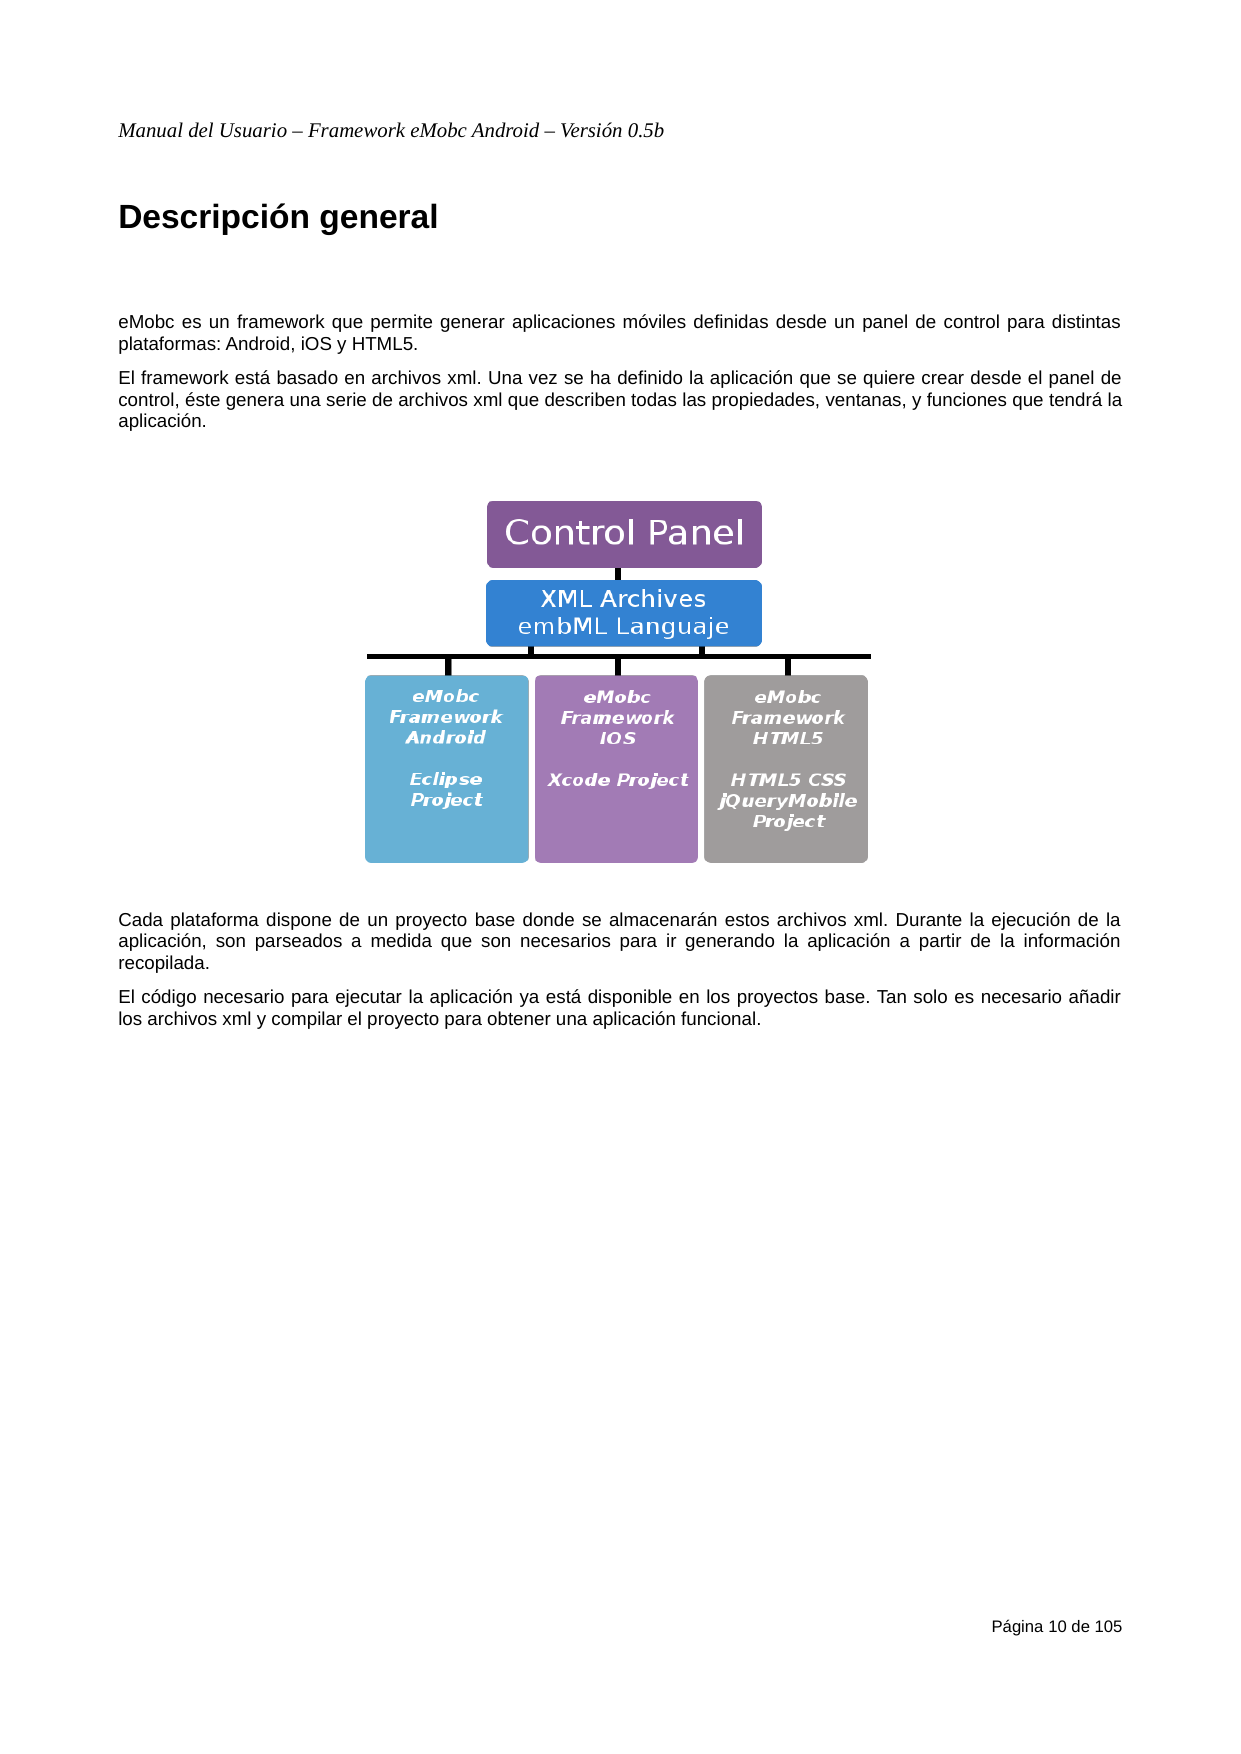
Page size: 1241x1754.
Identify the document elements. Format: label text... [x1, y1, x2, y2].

subtitle Descripción general [118, 196, 1122, 235]
picture [337, 478, 903, 875]
text eMobc es un framework que permite generar aplicaciones móviles definidas desde un panel de control para distintas plataformas: Android, iOS y HTML5. [118, 311, 1122, 354]
text El framework está basado en archivos xml. Una vez se ha definido la aplicación que se quiere crear desde el panel de control, éste genera una serie de archivos xml que describen todas las propiedades, ventanas, y funciones que tendrá la aplicación. [118, 367, 1122, 431]
text El código necesario para ejecutar la aplicación ya está disponible en los proyectos base. Tan solo es necesario añadir los archivos xml y compilar el proyecto para obtener una aplicación funcional. [118, 986, 1122, 1029]
text Cada plataforma dispone de un proyecto base donde se almacenarán estos archivos xml. Durante la ejecución de la aplicación, son parseados a medida que son necesarios para ir generando la aplicación a partir de la información recopilada. [118, 909, 1122, 973]
